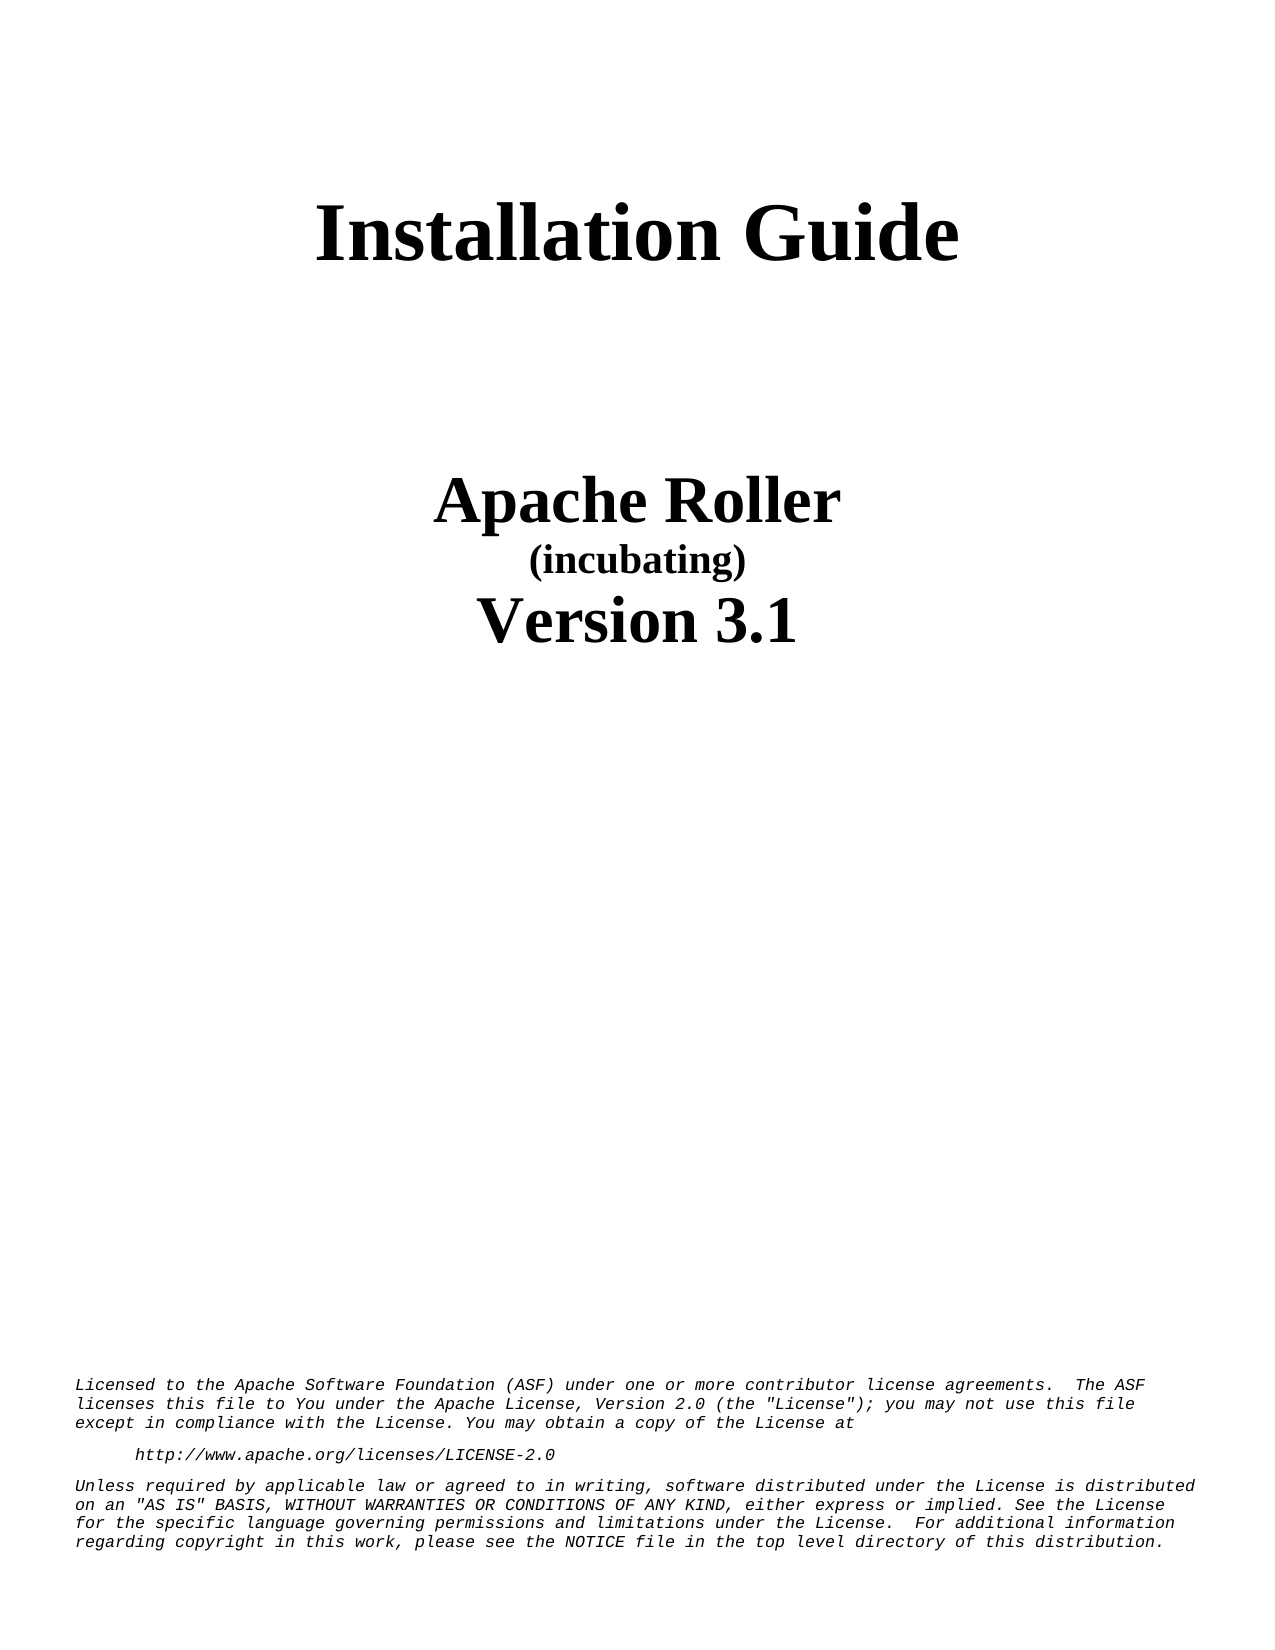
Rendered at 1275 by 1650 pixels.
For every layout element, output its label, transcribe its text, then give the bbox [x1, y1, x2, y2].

text Apache Roller [75, 463, 1200, 537]
text Unless required by applicable law or agreed to in writing, software distributed under the License is distributed on an "AS IS" BASIS, WITHOUT WARRANTIES OR CONDITIONS OF ANY KIND, either express or implied. See the License for the specific language governing permissions and limitations under the License. For additional information regarding copyright in this work, please see the NOTICE file in the top level directory of this distribution. [75, 1477, 1200, 1553]
text http://www.apache.org/licenses/LICENSE-2.0 [75, 1446, 1200, 1465]
text (incubating) [75, 537, 1200, 583]
text Version 3.1 [75, 583, 1200, 657]
text Installation Guide [75, 186, 1200, 278]
text Licensed to the Apache Software Foundation (ASF) under one or more contributor license agreements. The ASF licenses this file to You under the Apache License, Version 2.0 (the "License"); you may not use this file except in compliance with the License. You may obtain a copy of the License at [75, 1377, 1200, 1433]
